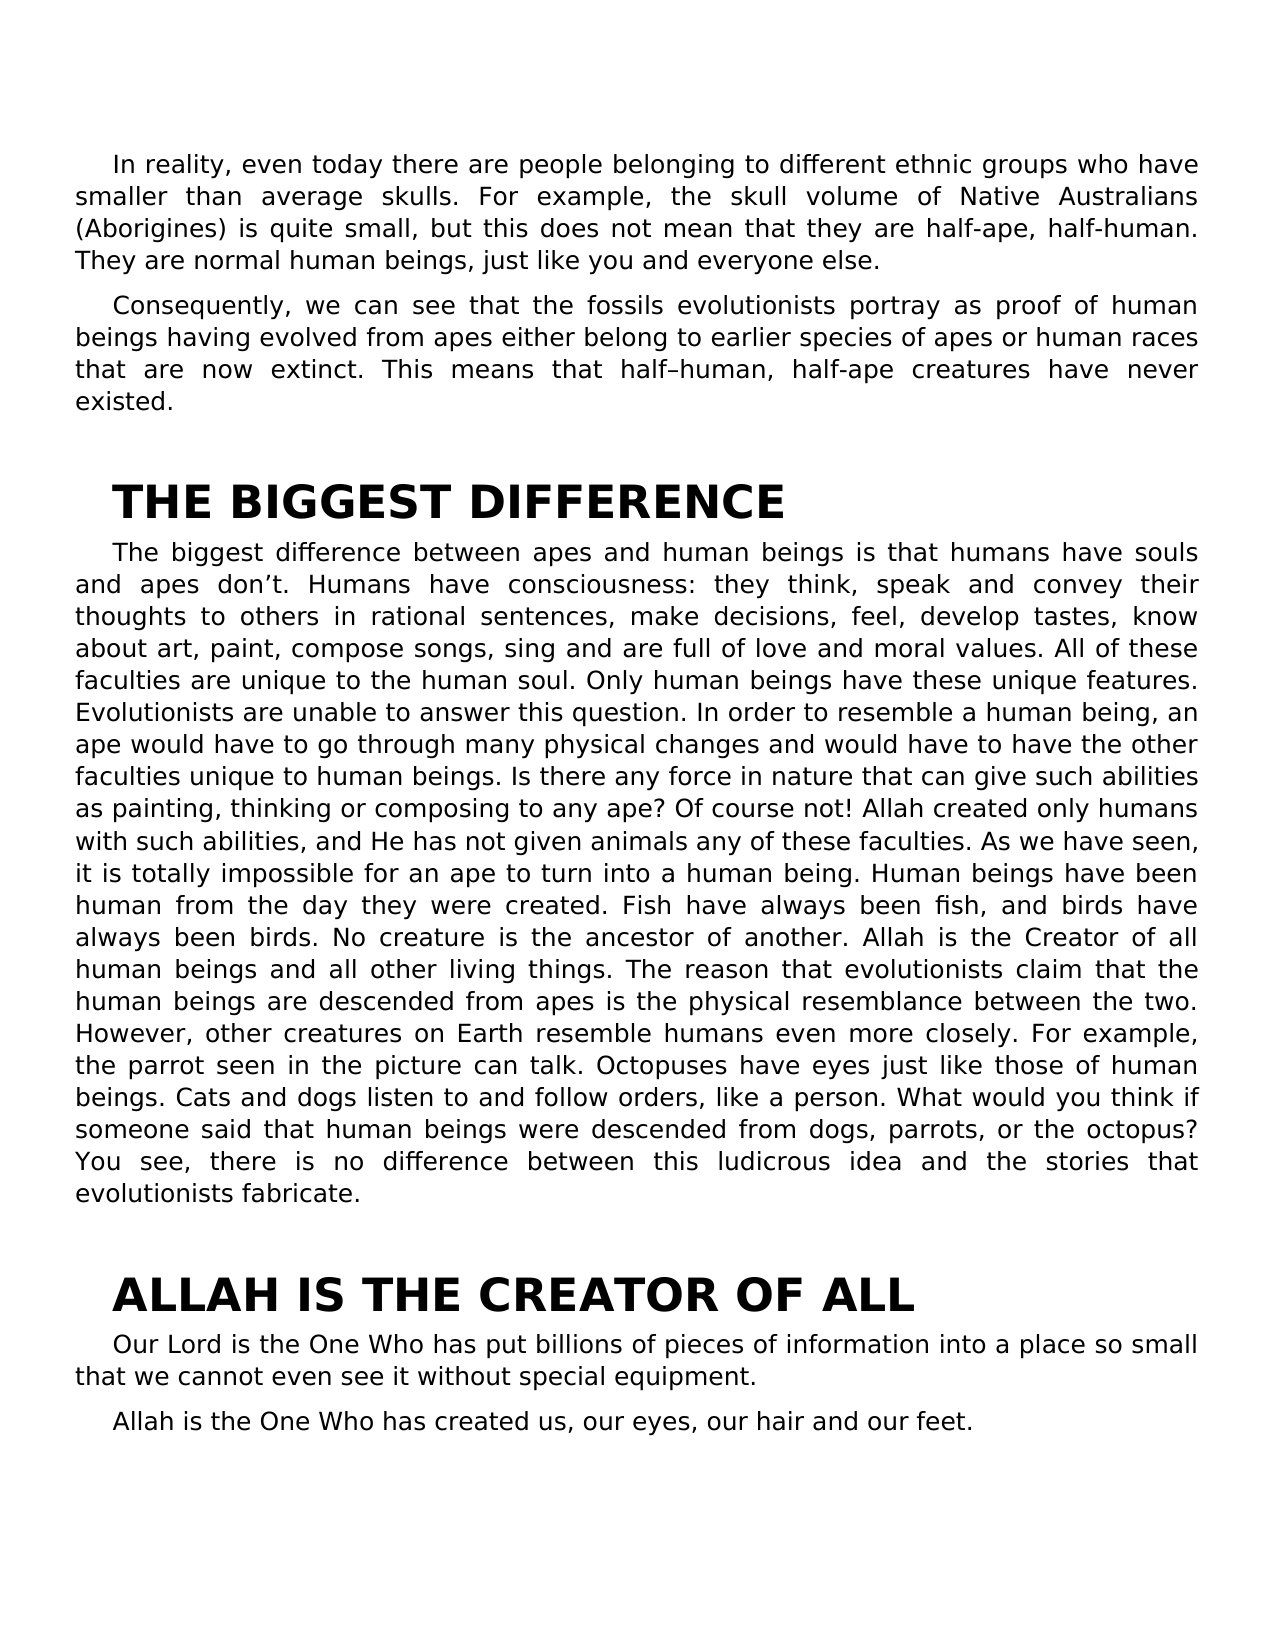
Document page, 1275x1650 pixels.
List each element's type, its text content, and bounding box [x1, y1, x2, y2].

text Consequently, we can see that the fossils evolutionists portray as proof of human beings having evolved from apes either belong to earlier species of apes or human races that are now extinct. This means that half–human, half-ape creatures have never existed. [75, 291, 1200, 416]
subtitle THE BIGGEST DIFFERENCE [112, 476, 1200, 529]
text Our Lord is the One Who has put billions of pieces of information into a place so small that we cannot even see it without special equipment. [75, 1330, 1200, 1392]
text In reality, even today there are people belonging to different ethnic groups who have smaller than average skulls. For example, the skull volume of Native Australians (Aborigines) is quite small, but this does not mean that they are half-ape, half-human. They are normal human beings, just like you and everyone else. [75, 150, 1200, 275]
subtitle ALLAH IS THE CREATOR OF ALL [112, 1269, 1200, 1322]
text The biggest difference between apes and human beings is that humans have souls and apes don’t. Humans have consciousness: they think, speak and convey their thoughts to others in rational sentences, make decisions, feel, develop tastes, know about art, paint, compose songs, sing and are full of love and moral values. All of these faculties are unique to the human soul. Only human beings have these unique features. Evolutionists are unable to answer this question. In order to resemble a human being, an ape would have to go through many physical changes and would have to have the other faculties unique to human beings. Is there any force in nature that can give such abilities as painting, thinking or composing to any ape? Of course not! Allah created only humans with such abilities, and He has not given animals any of these faculties. As we have seen, it is totally impossible for an ape to turn into a human being. Human beings have been human from the day they were created. Fish have always been fish, and birds have always been birds. No creature is the ancestor of another. Allah is the Creator of all human beings and all other living things. The reason that evolutionists claim that the human beings are descended from apes is the physical resemblance between the two. However, other creatures on Earth resemble humans even more closely. For example, the parrot seen in the picture can talk. Octopuses have eyes just like those of human beings. Cats and dogs listen to and follow orders, like a person. What would you think if someone said that human beings were descended from dogs, parrots, or the octopus? You see, there is no difference between this ludicrous idea and the stories that evolutionists fabricate. [75, 538, 1200, 1209]
text Allah is the One Who has created us, our eyes, our hair and our feet. [75, 1407, 1200, 1436]
